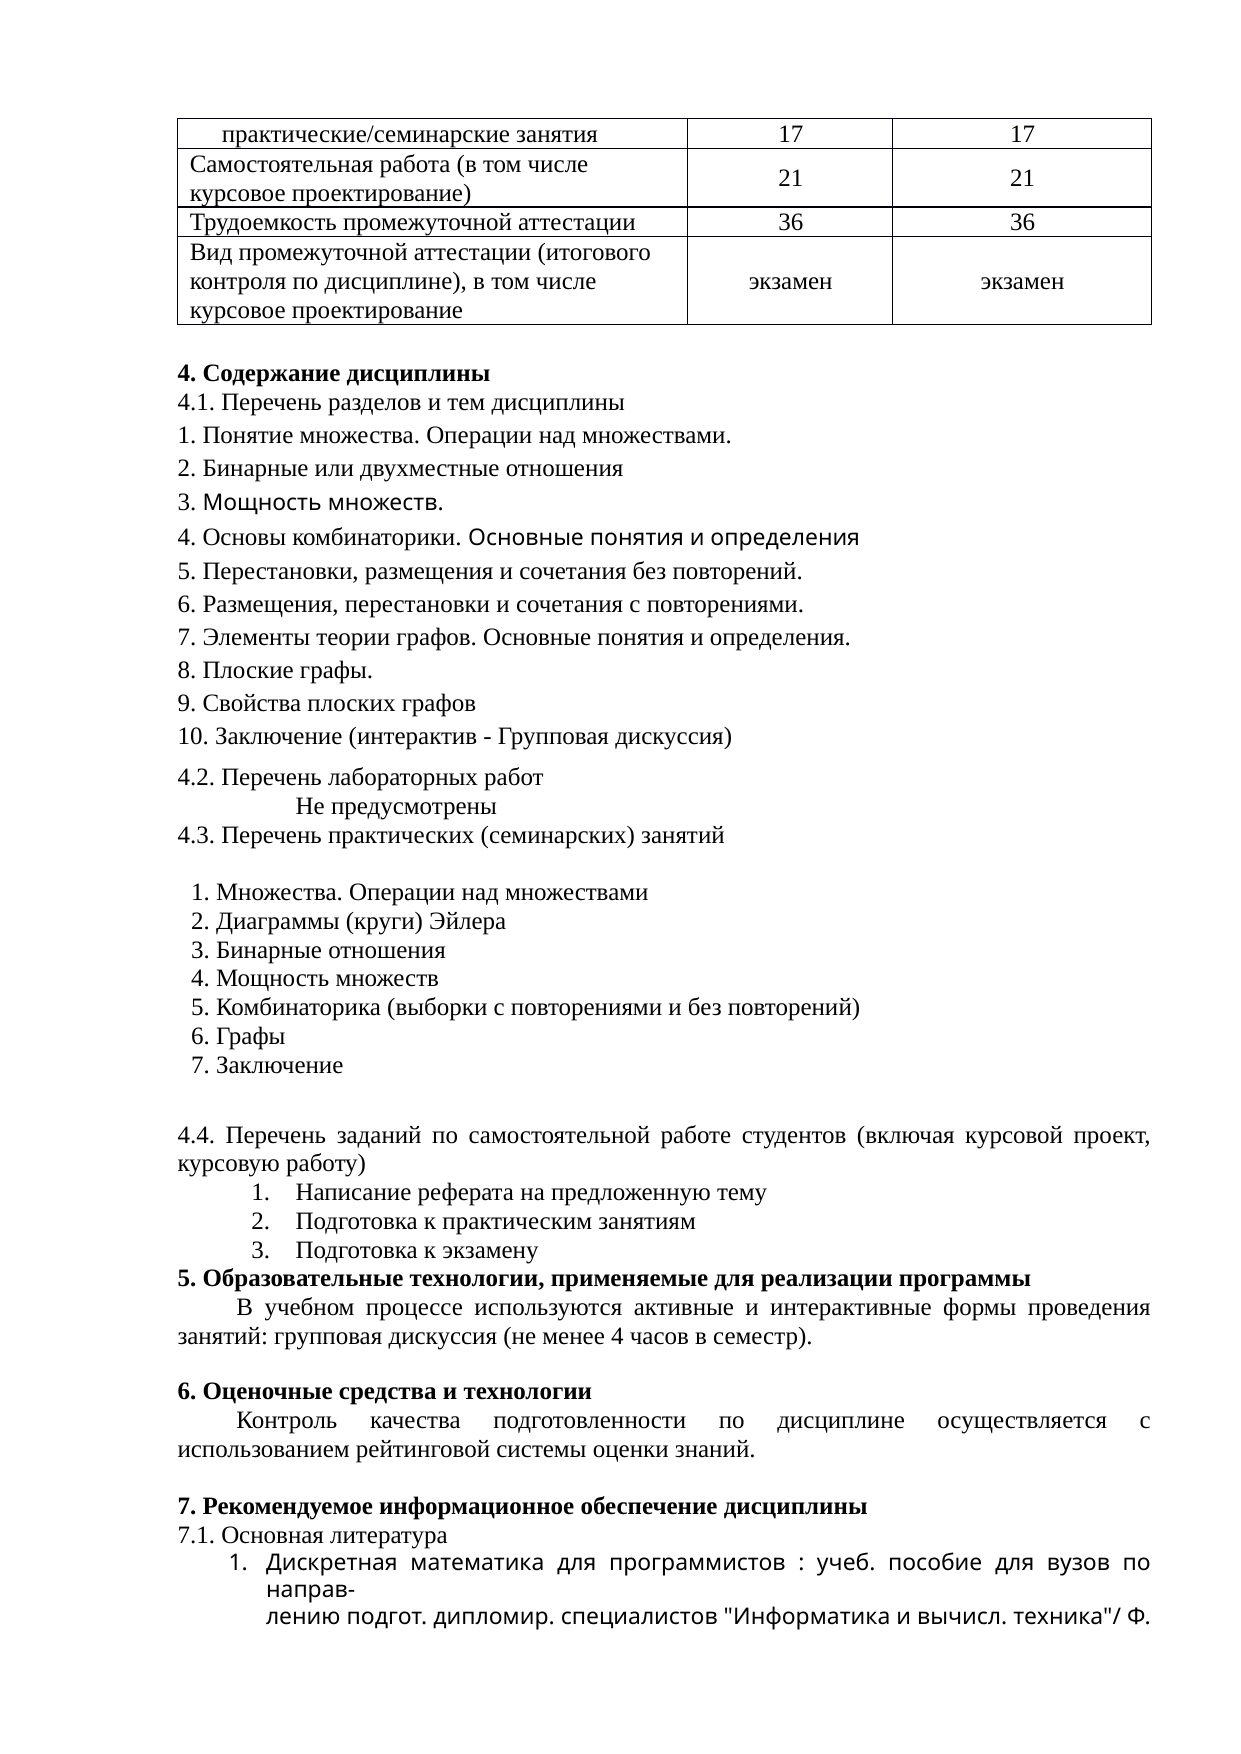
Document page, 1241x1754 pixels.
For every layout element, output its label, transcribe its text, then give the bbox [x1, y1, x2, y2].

text 4.4. Перечень заданий по самостоятельной работе студентов (включая курсовой проект, курсовую работу) [177, 1120, 1152, 1177]
table_cell экзамен [688, 237, 892, 323]
text 10. Заключение (интерактив - Групповая дискуссия) [177, 721, 1152, 750]
list Написание реферата на предложенную тему [251, 1177, 1152, 1206]
text В учебном процессе используются активные и интерактивные формы проведения занятий: групповая дискуссия (не менее 4 часов в семестр). [177, 1292, 1152, 1350]
list Подготовка к практическим занятиям [251, 1206, 1152, 1235]
table_cell 21 [688, 149, 892, 206]
list Дискретная математика для программистов : учеб. пособие для вузов по направ- лению подгот. дипломир. специалистов "Информатика и вычисл. техника"/ Ф. [228, 1549, 1152, 1630]
list Подготовка к экзамену [251, 1235, 1152, 1263]
table_cell экзамен [893, 237, 1151, 323]
subtitle 4.3. Перечень практических (семинарских) занятий [177, 820, 1152, 848]
text 3. Мощность множеств. [177, 486, 1156, 517]
text 4. Основы комбинаторики. Основные понятия и определения [177, 521, 1152, 552]
table_cell 36 [688, 208, 892, 236]
text 4. Содержание дисциплины [177, 358, 1152, 387]
text 7. Элементы теории графов. Основные понятия и определения. [177, 622, 1152, 651]
text 6. Размещения, перестановки и сочетания с повторениями. [177, 589, 1152, 618]
table_cell Трудоемкость промежуточной аттестации [178, 208, 687, 236]
text 8. Плоские графы. [177, 655, 1152, 684]
table_cell 36 [893, 208, 1151, 236]
table_cell Самостоятельная работа (в том числе курсовое проектирование) [178, 149, 687, 206]
text 4.2. Перечень лабораторных работ [177, 762, 1152, 791]
text 1. Множества. Операции над множествами [191, 877, 1152, 906]
text 2. Бинарные или двухместные отношения [177, 453, 1152, 481]
text 7.1. Основная литература [177, 1520, 1152, 1549]
table_cell Вид промежуточной аттестации (итогового контроля по дисциплине), в том числе курсовое проектирование [178, 237, 687, 323]
text 9. Свойства плоских графов [177, 688, 1152, 717]
table_cell 21 [893, 149, 1151, 206]
text 5. Перестановки, размещения и сочетания без повторений. [177, 556, 1152, 585]
text 7. Рекомендуемое информационное обеспечение дисциплины [177, 1491, 1152, 1520]
table_cell 17 [893, 119, 1151, 148]
subtitle Не предусмотрены [177, 791, 1152, 820]
text 4. Мощность множеств [191, 963, 1152, 992]
text 5. Образовательные технологии, применяемые для реализации программы [177, 1263, 1152, 1292]
text 6. Графы [191, 1021, 1152, 1050]
text 3. Бинарные отношения [191, 935, 1152, 963]
text 7. Заключение [191, 1050, 1152, 1078]
text 5. Комбинаторика (выборки с повторениями и без повторений) [191, 992, 1152, 1021]
table_cell 17 [688, 119, 892, 148]
text Контроль качества подготовленности по дисциплине осуществляется с использованием рейтинговой системы оценки знаний. [177, 1405, 1152, 1462]
text 1. Понятие множества. Операции над множествами. [177, 420, 1152, 448]
text 4.1. Перечень разделов и тем дисциплины [177, 387, 1152, 416]
text 2. Диаграммы (круги) Эйлера [191, 906, 1152, 935]
text 6. Оценочные средства и технологии [177, 1376, 1152, 1405]
table_cell практические/семинарские занятия [178, 119, 687, 148]
